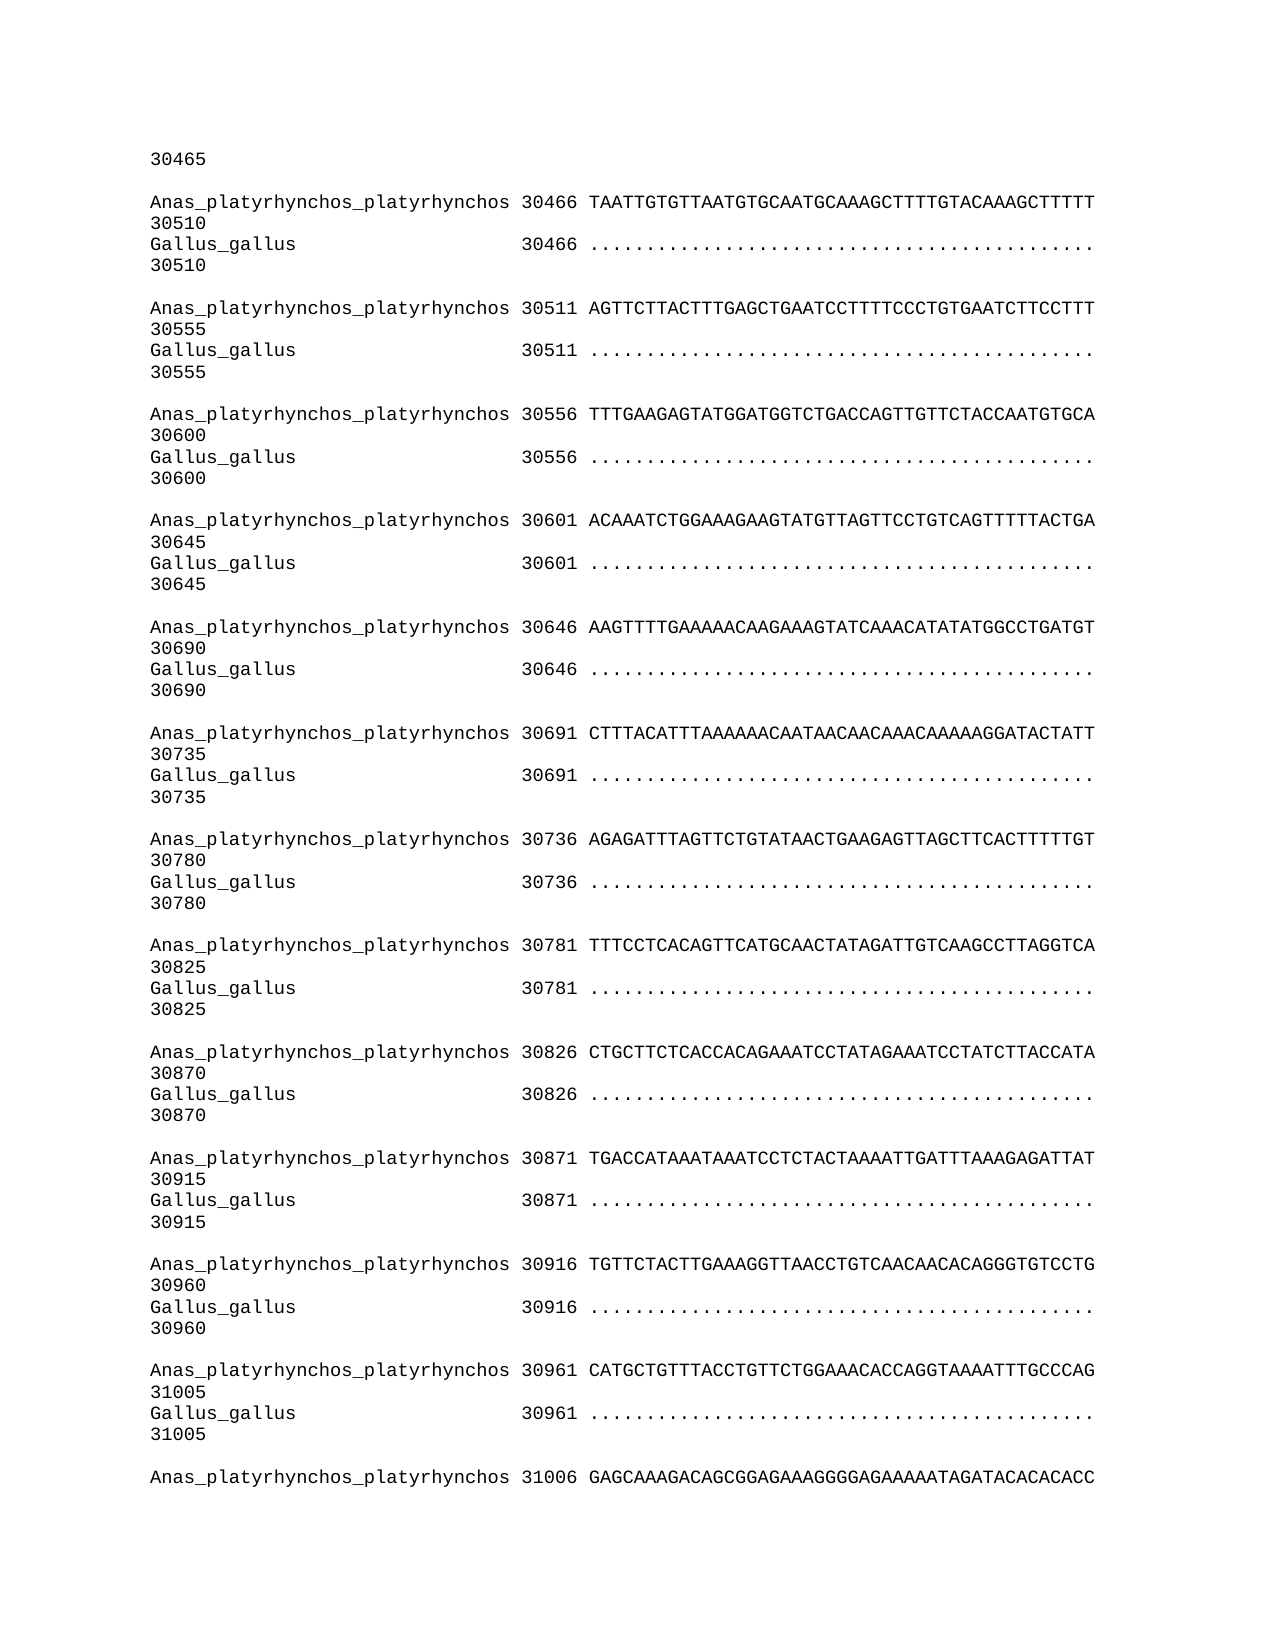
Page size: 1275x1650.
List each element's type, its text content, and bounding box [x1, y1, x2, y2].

text Gallus_gallus 30961 ............................................. 31005 [150, 1404, 1125, 1446]
text Anas_platyrhynchos_platyrhynchos 30601 ACAAATCTGGAAAGAAGTATGTTAGTTCCTGTCAGTTTTTACTGA 30645 [150, 511, 1125, 554]
text Anas_platyrhynchos_platyrhynchos 30961 CATGCTGTTTACCTGTTCTGGAAACACCAGGTAAAATTTGCCCAG 31005 [150, 1361, 1125, 1404]
text Anas_platyrhynchos_platyrhynchos 30466 TAATTGTGTTAATGTGCAATGCAAAGCTTTTGTACAAAGCTTTTT 30510 [150, 192, 1125, 235]
text Gallus_gallus 30646 ............................................. 30690 [150, 660, 1125, 702]
text Gallus_gallus 30691 ............................................. 30735 [150, 766, 1125, 809]
text Anas_platyrhynchos_platyrhynchos 30781 TTTCCTCACAGTTCATGCAACTATAGATTGTCAAGCCTTAGGTCA 30825 [150, 936, 1125, 979]
text Gallus_gallus 30781 ............................................. 30825 [150, 979, 1125, 1021]
text Gallus_gallus 30916 ............................................. 30960 [150, 1297, 1125, 1340]
text Anas_platyrhynchos_platyrhynchos 30736 AGAGATTTAGTTCTGTATAACTGAAGAGTTAGCTTCACTTTTTGT 30780 [150, 830, 1125, 872]
text Gallus_gallus 30466 ............................................. 30510 [150, 235, 1125, 277]
text Gallus_gallus 30736 ............................................. 30780 [150, 872, 1125, 915]
text Gallus_gallus 30556 ............................................. 30600 [150, 447, 1125, 490]
text 30465 [150, 150, 1125, 171]
text Gallus_gallus 30826 ............................................. 30870 [150, 1085, 1125, 1127]
text Anas_platyrhynchos_platyrhynchos 30691 CTTTACATTTAAAAAACAATAACAACAAACAAAAAGGATACTATT 30735 [150, 724, 1125, 766]
text Gallus_gallus 30871 ............................................. 30915 [150, 1191, 1125, 1234]
text Anas_platyrhynchos_platyrhynchos 30511 AGTTCTTACTTTGAGCTGAATCCTTTTCCCTGTGAATCTTCCTTT 30555 [150, 299, 1125, 341]
text Anas_platyrhynchos_platyrhynchos 30646 AAGTTTTGAAAAACAAGAAAGTATCAAACATATATGGCCTGATGT 30690 [150, 617, 1125, 660]
text Gallus_gallus 30601 ............................................. 30645 [150, 554, 1125, 596]
text Anas_platyrhynchos_platyrhynchos 30826 CTGCTTCTCACCACAGAAATCCTATAGAAATCCTATCTTACCATA 30870 [150, 1042, 1125, 1085]
text Anas_platyrhynchos_platyrhynchos 30556 TTTGAAGAGTATGGATGGTCTGACCAGTTGTTCTACCAATGTGCA 30600 [150, 405, 1125, 447]
text Anas_platyrhynchos_platyrhynchos 31006 GAGCAAAGACAGCGGAGAAAGGGGAGAAAAATAGATACACACACC [150, 1467, 1125, 1489]
text Anas_platyrhynchos_platyrhynchos 30871 TGACCATAAATAAATCCTCTACTAAAATTGATTTAAAGAGATTAT 30915 [150, 1149, 1125, 1191]
text Gallus_gallus 30511 ............................................. 30555 [150, 341, 1125, 384]
text Anas_platyrhynchos_platyrhynchos 30916 TGTTCTACTTGAAAGGTTAACCTGTCAACAACACAGGGTGTCCTG 30960 [150, 1255, 1125, 1297]
